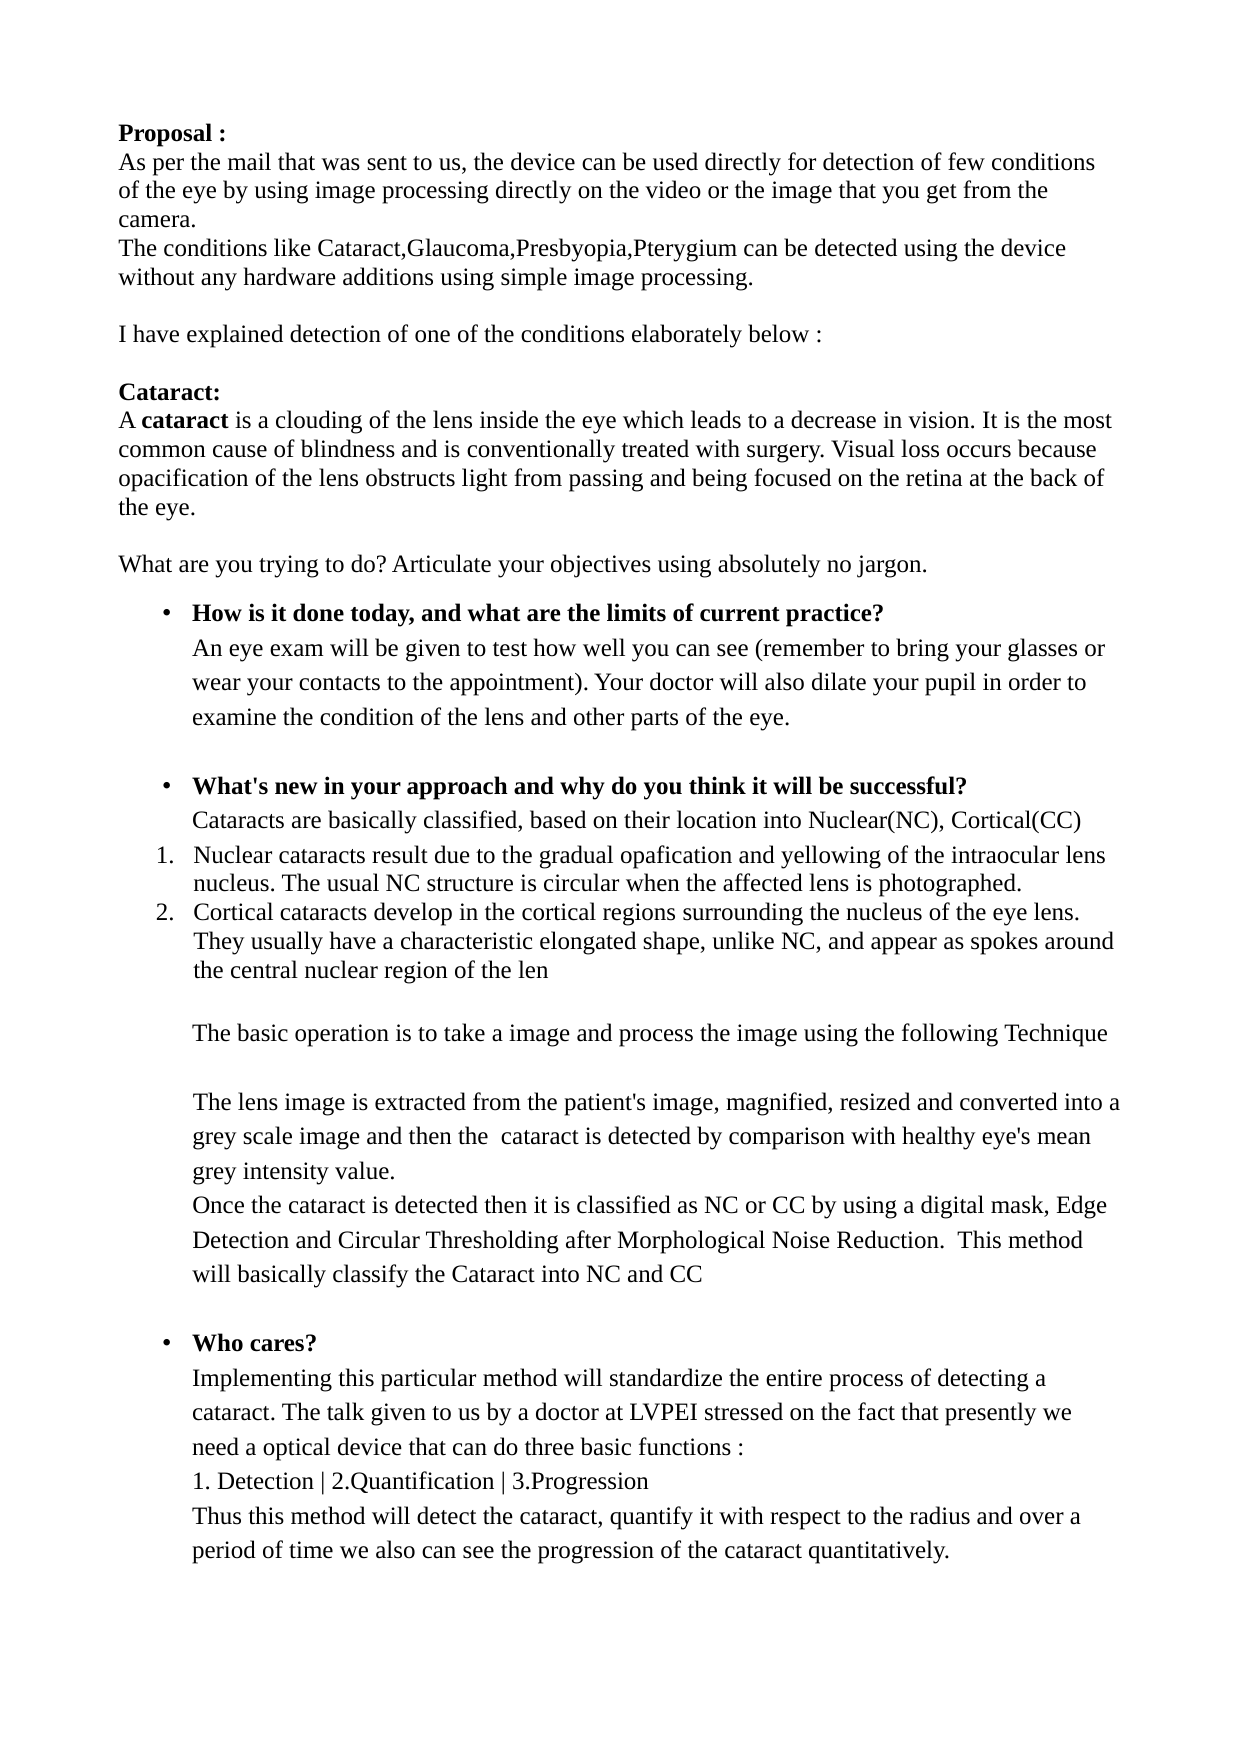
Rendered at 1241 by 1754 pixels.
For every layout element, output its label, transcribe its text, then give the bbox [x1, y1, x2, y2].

list An eye exam will be given to test how well you can see (remember to bring your glasses or wear your contacts to the appointment). Your doctor will also dilate your pupil in order to examine the condition of the lens and other parts of the eye. [162, 633, 1122, 731]
list Implementing this particular method will standardize the entire process of detecting a cataract. The talk given to us by a doctor at LVPEI stressed on the fact that presently we need a optical device that can do three basic functions : [162, 1363, 1122, 1461]
text Proposal : [118, 118, 1122, 147]
text I have explained detection of one of the conditions elaborately below : [118, 319, 1122, 348]
text Once the cataract is detected then it is classified as NC or CC by using a digital mask, Edge Detection and Circular Thresholding after Morphological Noise Reduction. This method will basically classify the Cataract into NC and CC [118, 1190, 1122, 1288]
list What's new in your approach and why do you think it will be successful? [162, 771, 1122, 799]
text What are you trying to do? Articulate your objectives using absolutely no jargon. [118, 549, 1122, 578]
text Cataract: [118, 377, 1122, 406]
list Nuclear cataracts result due to the gradual opafication and yellowing of the intraocular lens nucleus. The usual NC structure is circular when the affected lens is photographed. [156, 840, 1122, 897]
list 1. Detection | 2.Quantification | 3.Progression [162, 1466, 1122, 1495]
list Cataracts are basically classified, based on their location into Nuclear(NC), Cortical(CC) [162, 805, 1122, 834]
list Who cares? [162, 1328, 1122, 1357]
text The lens image is extracted from the patient's image, magnified, resized and converted into a grey scale image and then the cataract is detected by comparison with healthy eye's mean grey intensity value. [118, 1087, 1122, 1185]
list Thus this method will detect the cataract, quantify it with respect to the radius and over a period of time we also can see the progression of the cataract quantitatively. [162, 1501, 1122, 1564]
text As per the mail that was sent to us, the device can be used directly for detection of few conditions of the eye by using image processing directly on the video or the image that you get from the camera. [118, 147, 1122, 233]
list How is it done today, and what are the limits of current practice? [162, 598, 1122, 627]
list The basic operation is to take a image and process the image using the following Technique [162, 1018, 1122, 1047]
list Cortical cataracts develop in the cortical regions surrounding the nucleus of the eye lens. They usually have a characteristic elongated shape, unlike NC, and appear as spokes around the central nuclear region of the len [156, 897, 1122, 983]
text The conditions like Cataract,Glaucoma,Presbyopia,Pterygium can be detected using the device without any hardware additions using simple image processing. [118, 233, 1122, 291]
text A cataract is a clouding of the lens inside the eye which leads to a decrease in vision. It is the most common cause of blindness and is conventionally treated with surgery. Visual loss occurs because opacification of the lens obstructs light from passing and being focused on the retina at the back of the eye. [118, 406, 1122, 521]
